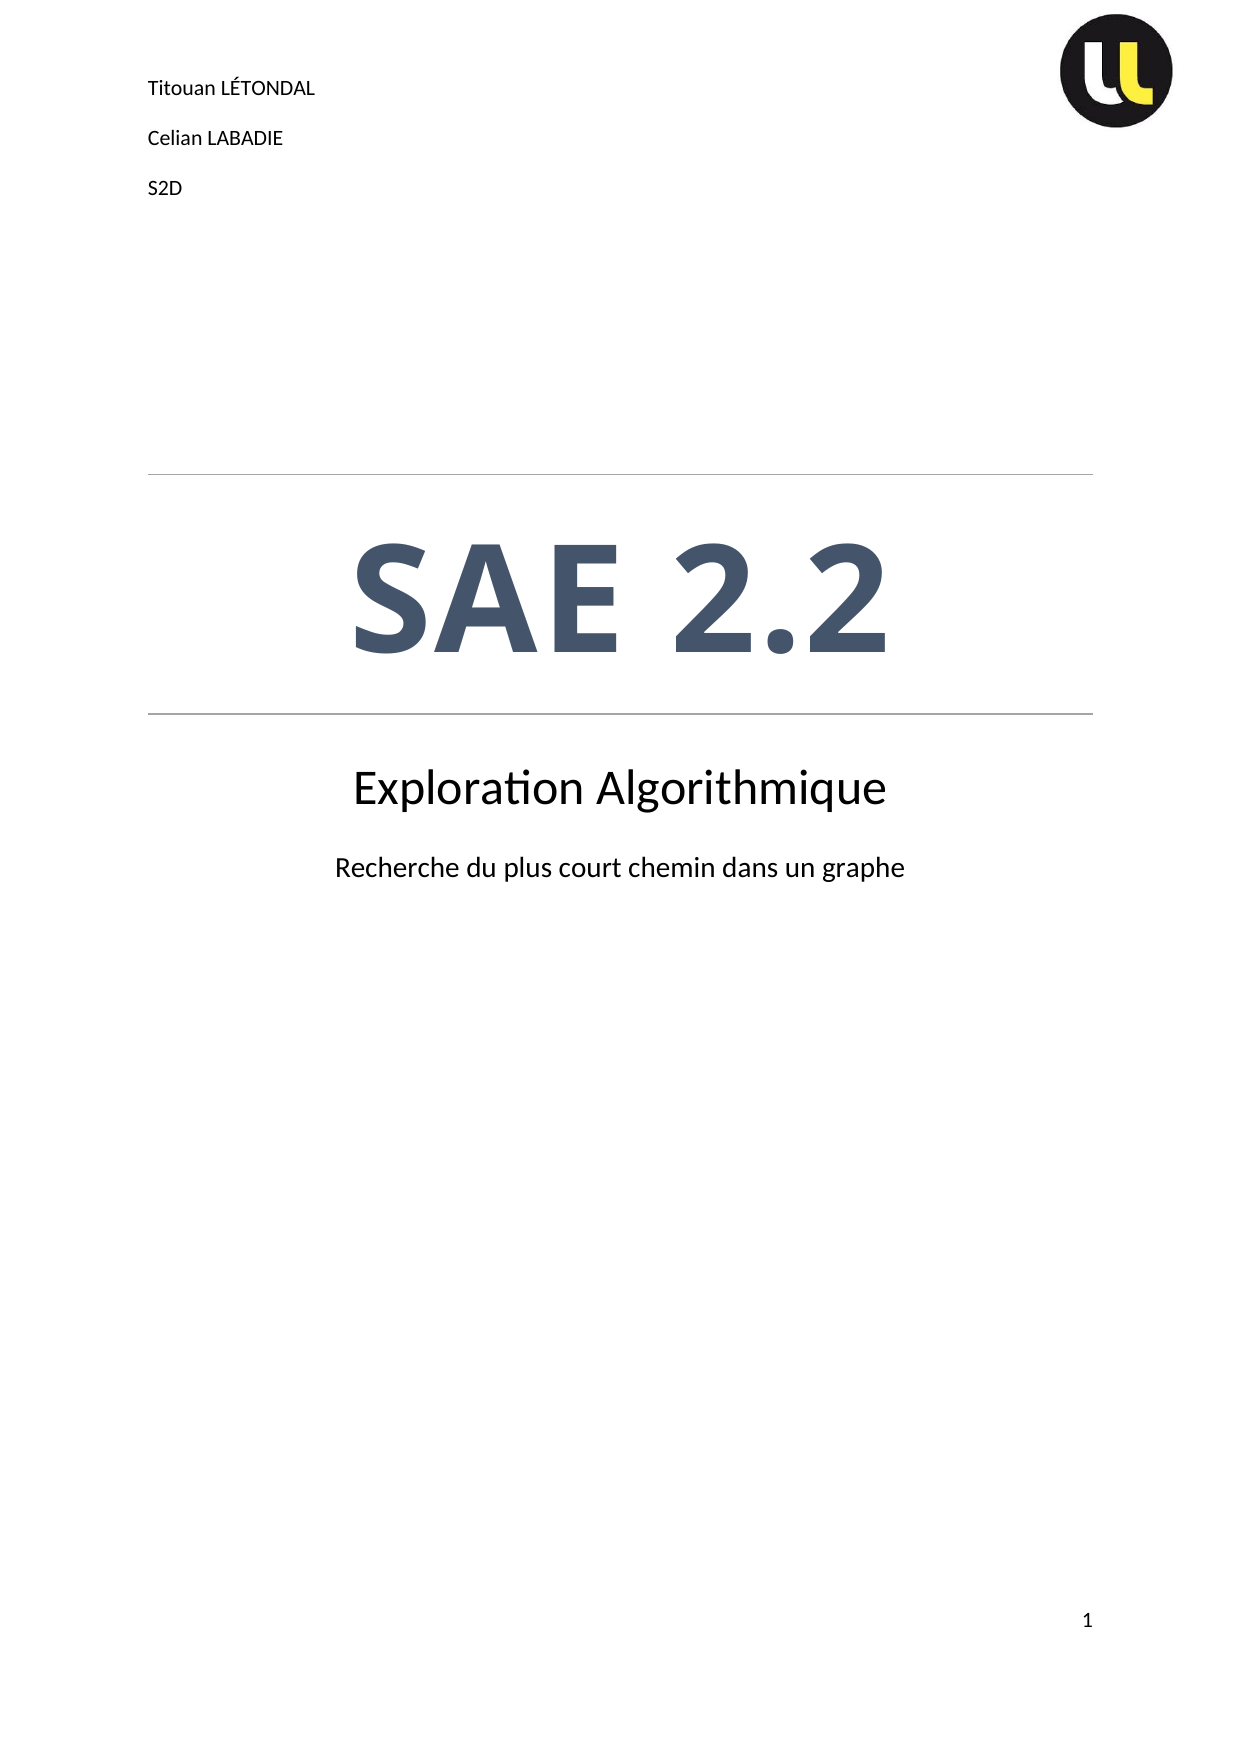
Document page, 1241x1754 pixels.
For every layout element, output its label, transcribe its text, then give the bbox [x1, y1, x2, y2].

text Exploration Algorithmique [148, 756, 1093, 817]
text SAE 2.2 [148, 475, 1093, 713]
text S2D [148, 174, 1093, 200]
text Titouan LÉTONDAL [148, 74, 1045, 100]
text Celian LABADIE [148, 124, 1093, 150]
text Recherche du plus court chemin dans un graphe [148, 849, 1093, 885]
